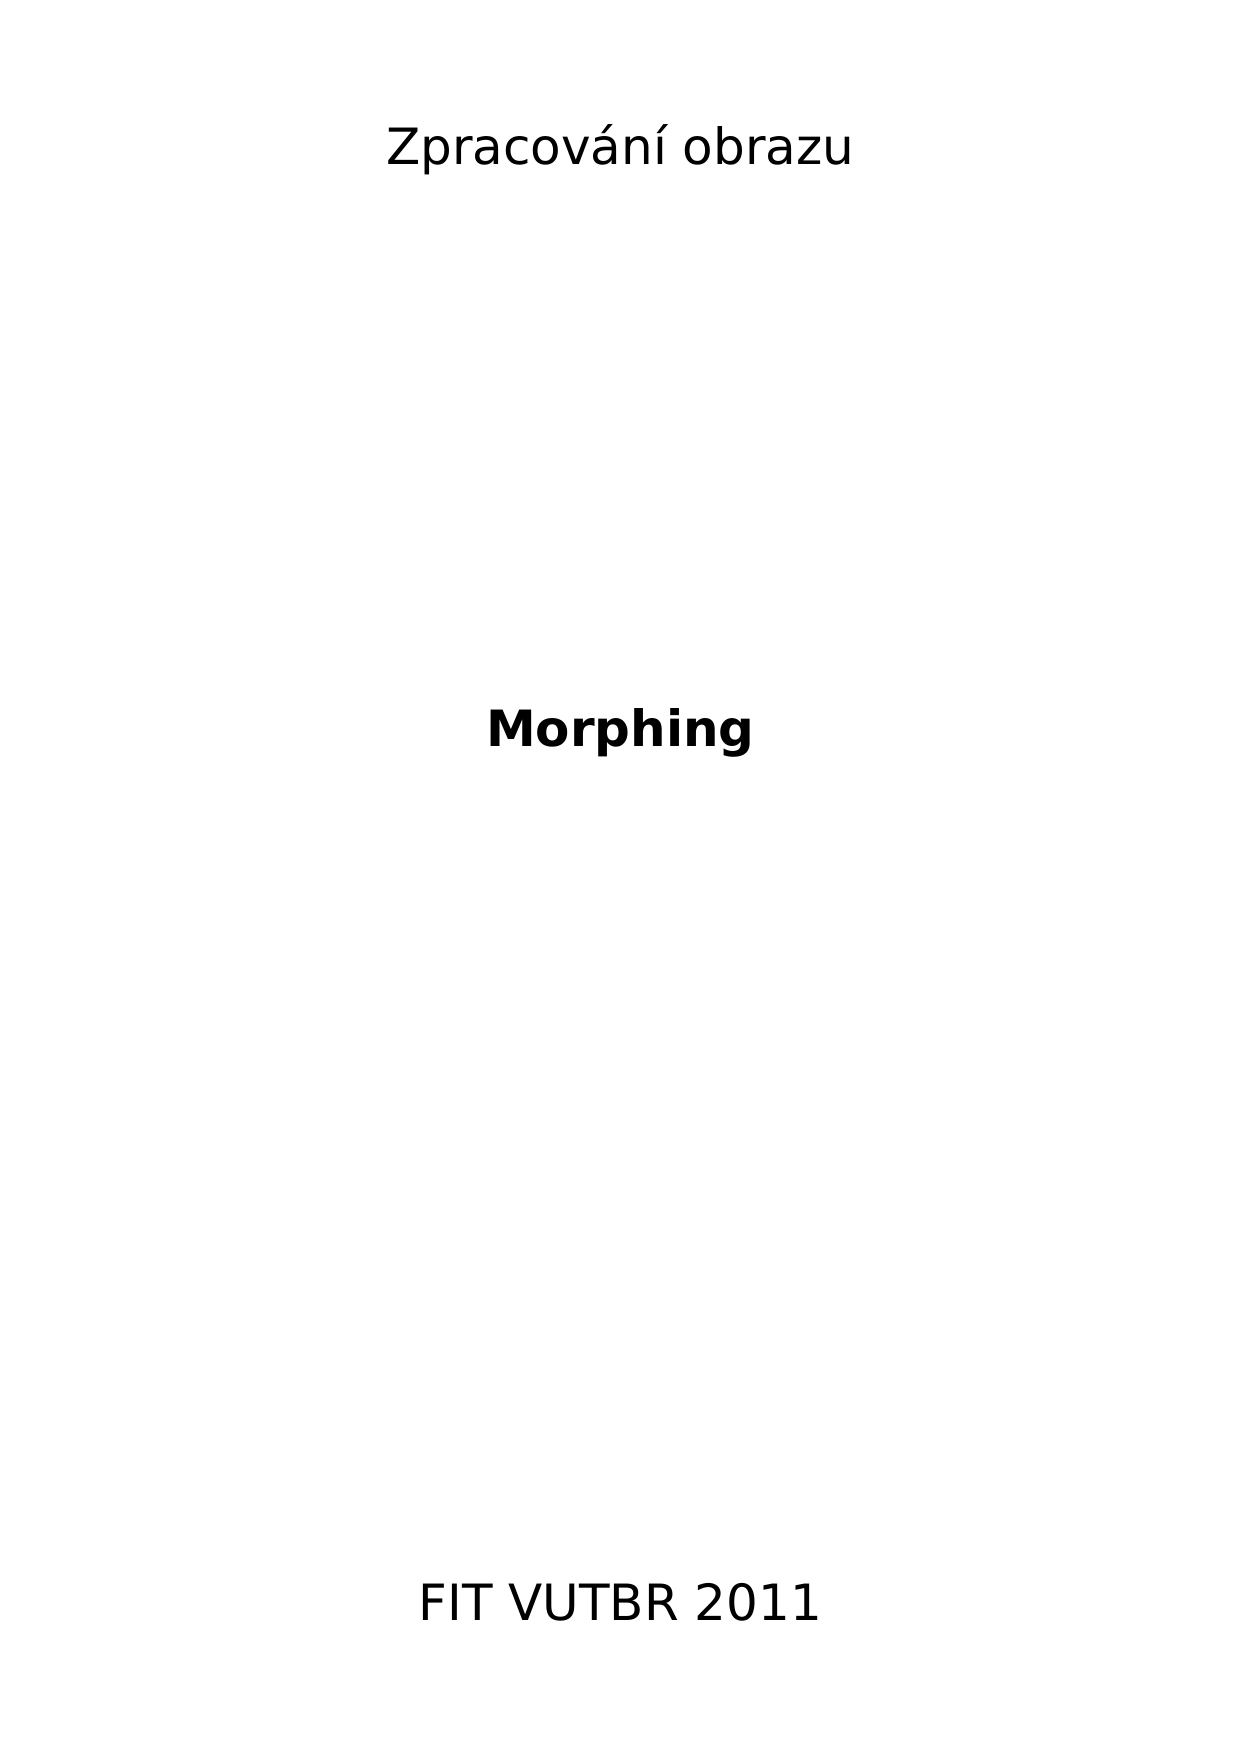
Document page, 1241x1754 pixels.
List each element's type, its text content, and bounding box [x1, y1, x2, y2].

text FIT VUTBR 2011 [118, 1574, 1122, 1632]
text Zpracování obrazu [118, 118, 1122, 176]
text Morphing [118, 700, 1122, 759]
